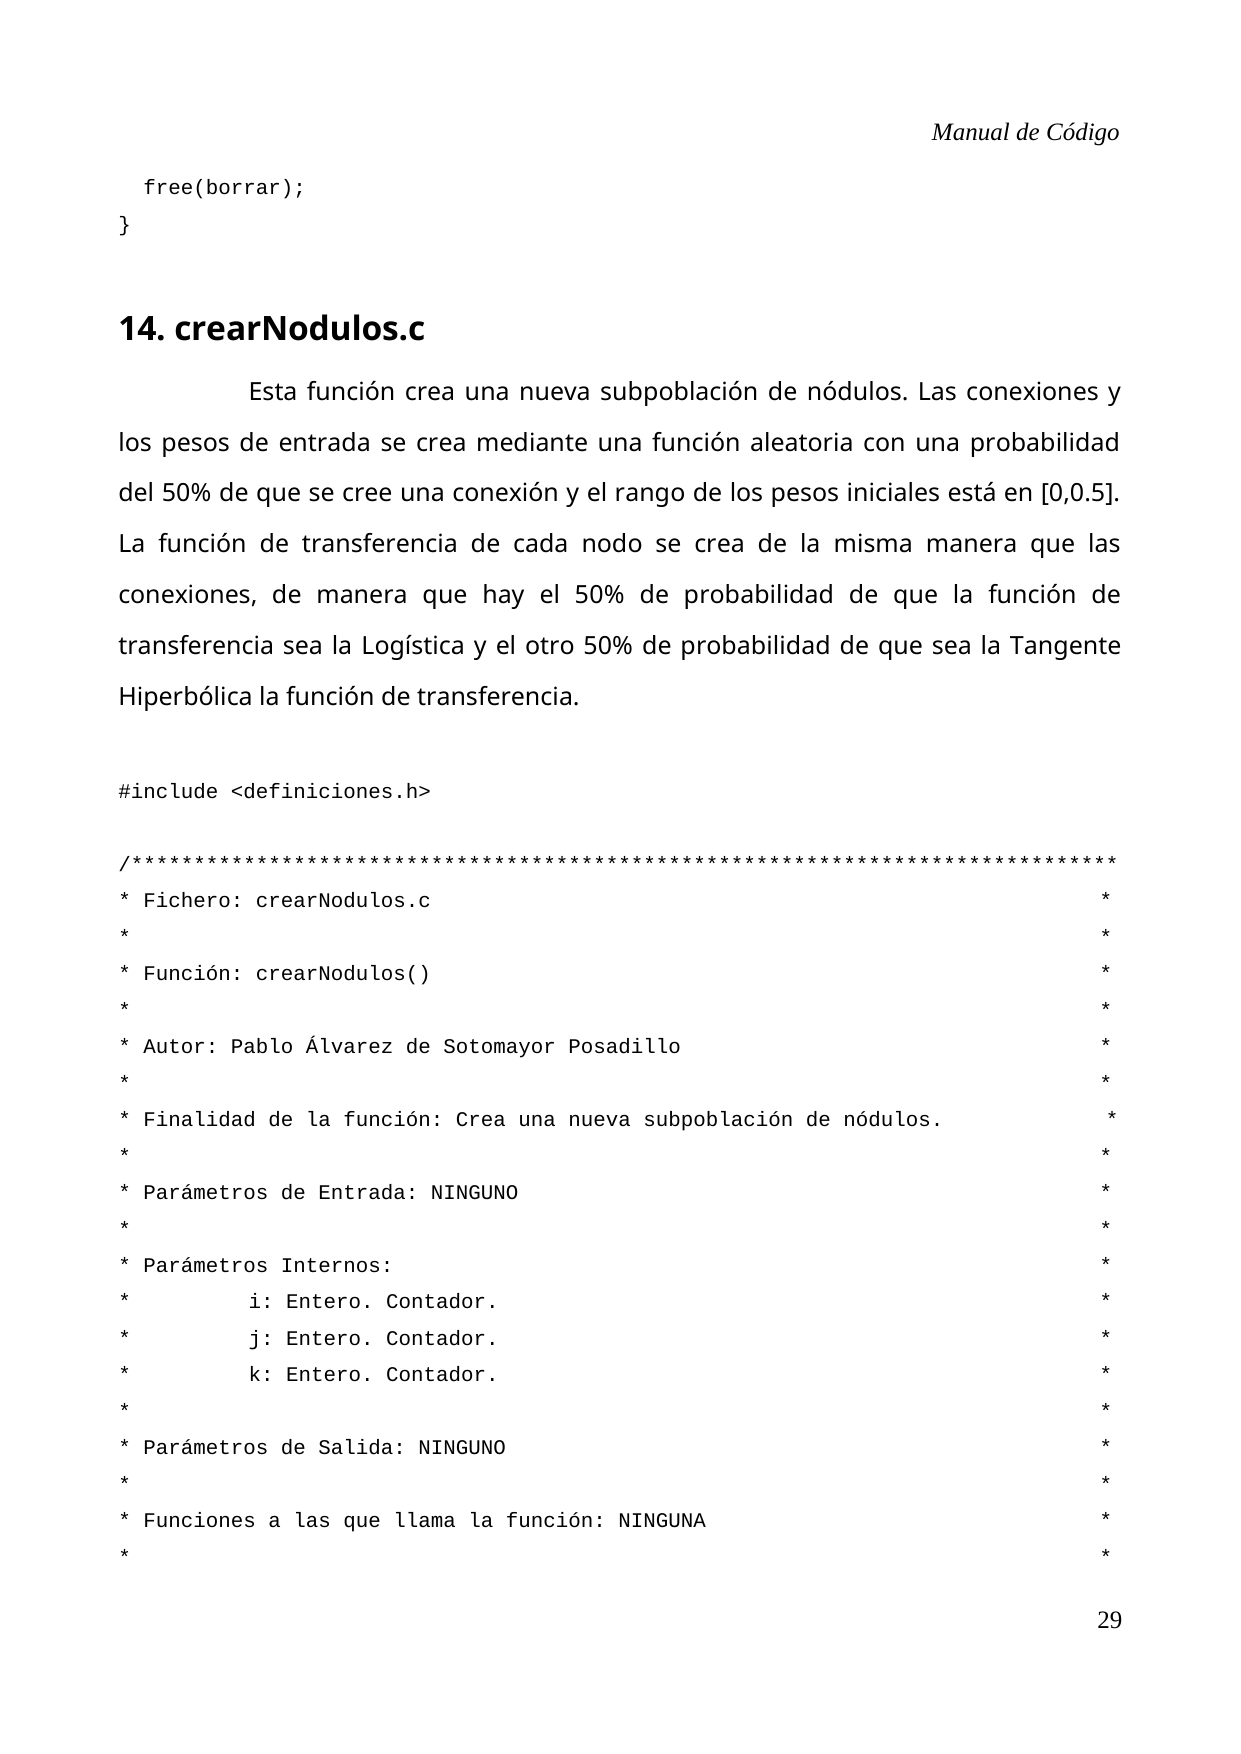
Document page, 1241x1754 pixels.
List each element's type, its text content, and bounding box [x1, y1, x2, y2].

text * * [118, 1218, 1122, 1242]
subtitle 14. crearNodulos.c [118, 304, 1122, 351]
text * j: Entero. Contador. * [118, 1328, 1122, 1352]
text * Autor: Pablo Álvarez de Sotomayor Posadillo * [118, 1036, 1122, 1060]
text #include <definiciones.h> [118, 781, 1122, 805]
text * Finalidad de la función: Crea una nueva subpoblación de nódulos. * [118, 1109, 1122, 1133]
text * Parámetros de Entrada: NINGUNO * [118, 1182, 1122, 1206]
text * * [118, 1401, 1122, 1425]
text * * [118, 927, 1122, 951]
text * Fichero: crearNodulos.c * [118, 890, 1122, 914]
text * Parámetros de Salida: NINGUNO * [118, 1437, 1122, 1461]
text * * [118, 1000, 1122, 1024]
text * * [118, 1547, 1122, 1571]
text * k: Entero. Contador. * [118, 1364, 1122, 1388]
text * * [118, 1146, 1122, 1169]
text * Parámetros Internos: * [118, 1255, 1122, 1279]
text * * [118, 1073, 1122, 1097]
text free(borrar); [118, 177, 1122, 201]
text Esta función crea una nueva subpoblación de nódulos. Las conexiones y los pesos de entrada se crea mediante una función aleatoria con una probabilidad del 50% de que se cree una conexión y el rango de los pesos iniciales está en [0,0.5]. La función de transferencia de cada nodo se crea de la misma manera que las conexiones, de manera que hay el 50% de probabilidad de que la función de transferencia sea la Logística y el otro 50% de probabilidad de que sea la Tangente Hiperbólica la función de transferencia. [118, 373, 1122, 713]
text * Función: crearNodulos() * [118, 963, 1122, 987]
text * Funciones a las que llama la función: NINGUNA * [118, 1510, 1122, 1534]
text /******************************************************************************* [118, 854, 1122, 878]
text * * [118, 1474, 1122, 1498]
text * i: Entero. Contador. * [118, 1291, 1122, 1315]
text } [118, 213, 1122, 237]
